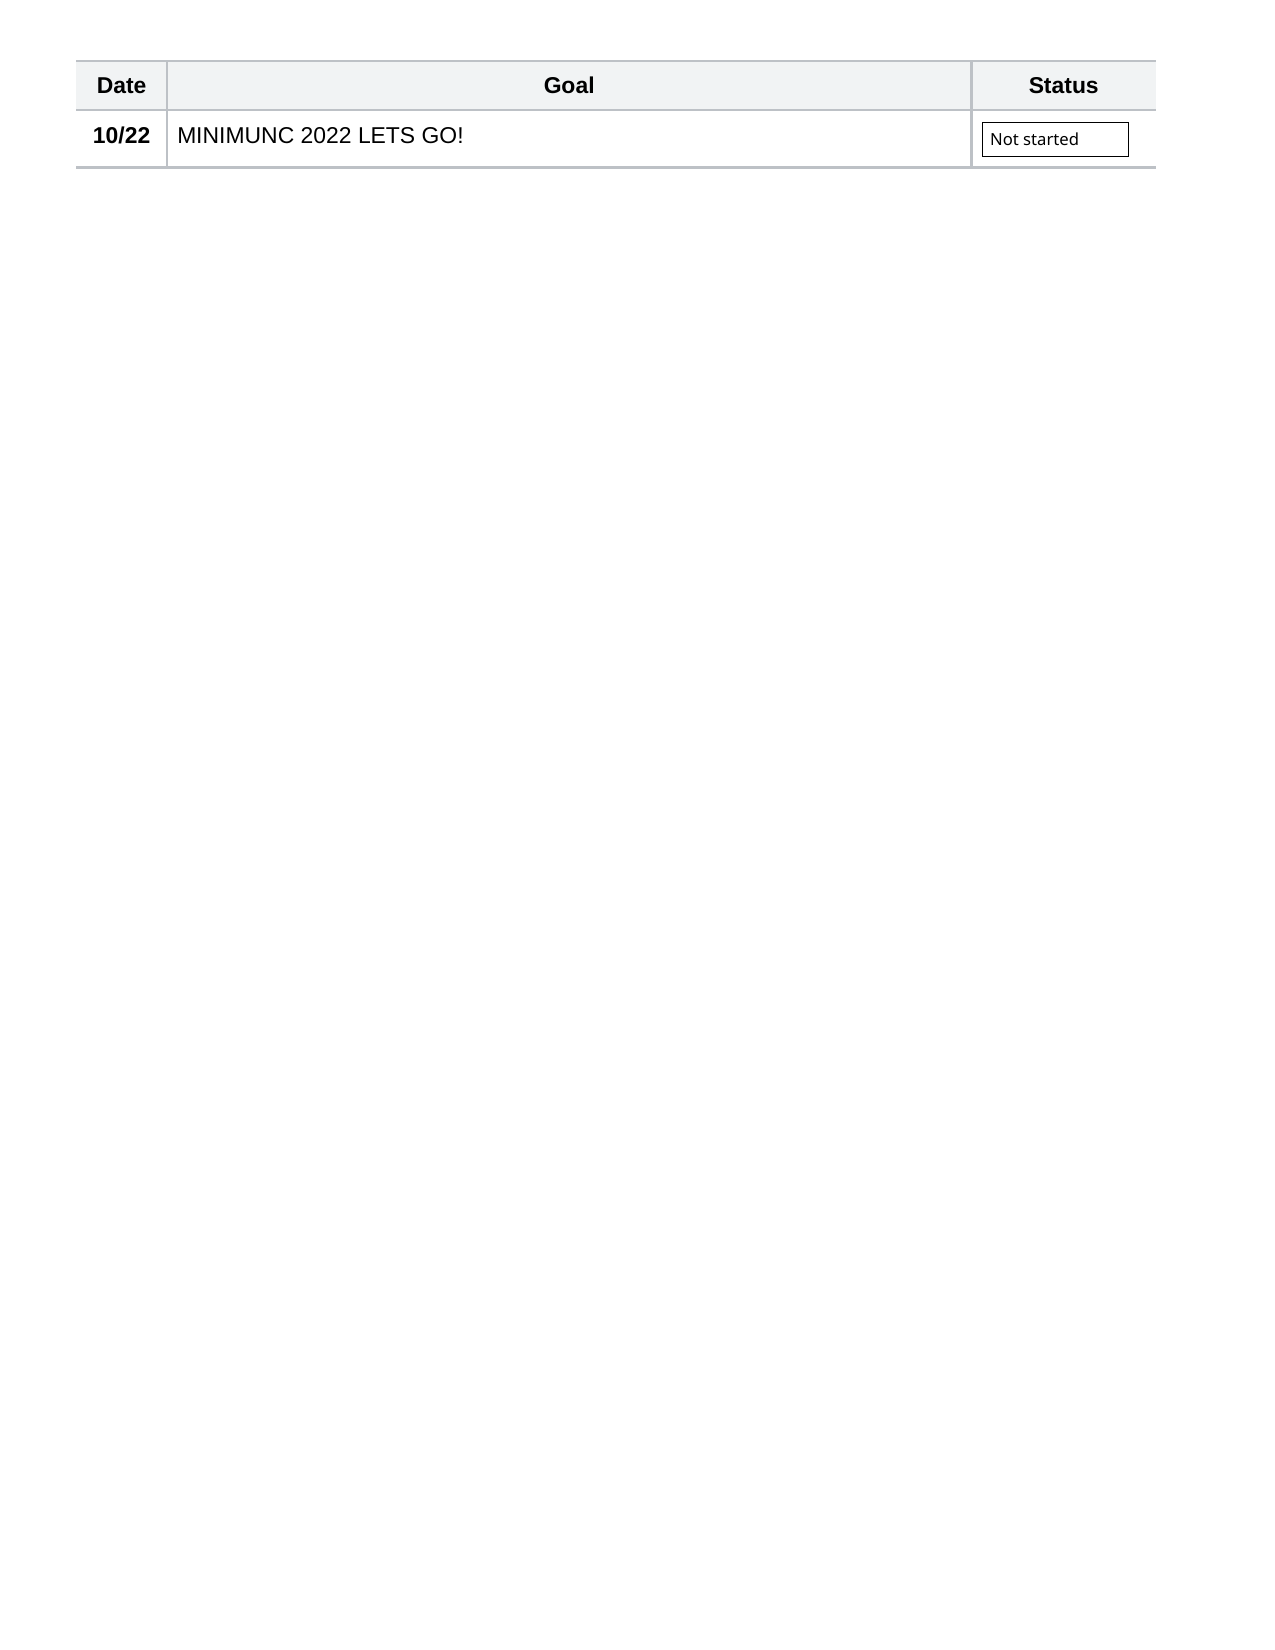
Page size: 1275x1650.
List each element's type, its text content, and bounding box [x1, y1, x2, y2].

table_cell MINIMUNC 2022 LETS GO! [168, 111, 970, 166]
table_cell 10/22 [76, 111, 166, 166]
table_header Status [973, 62, 1156, 109]
table_header Date [76, 62, 166, 109]
table_cell [973, 111, 1156, 166]
table_header Goal [168, 62, 970, 109]
